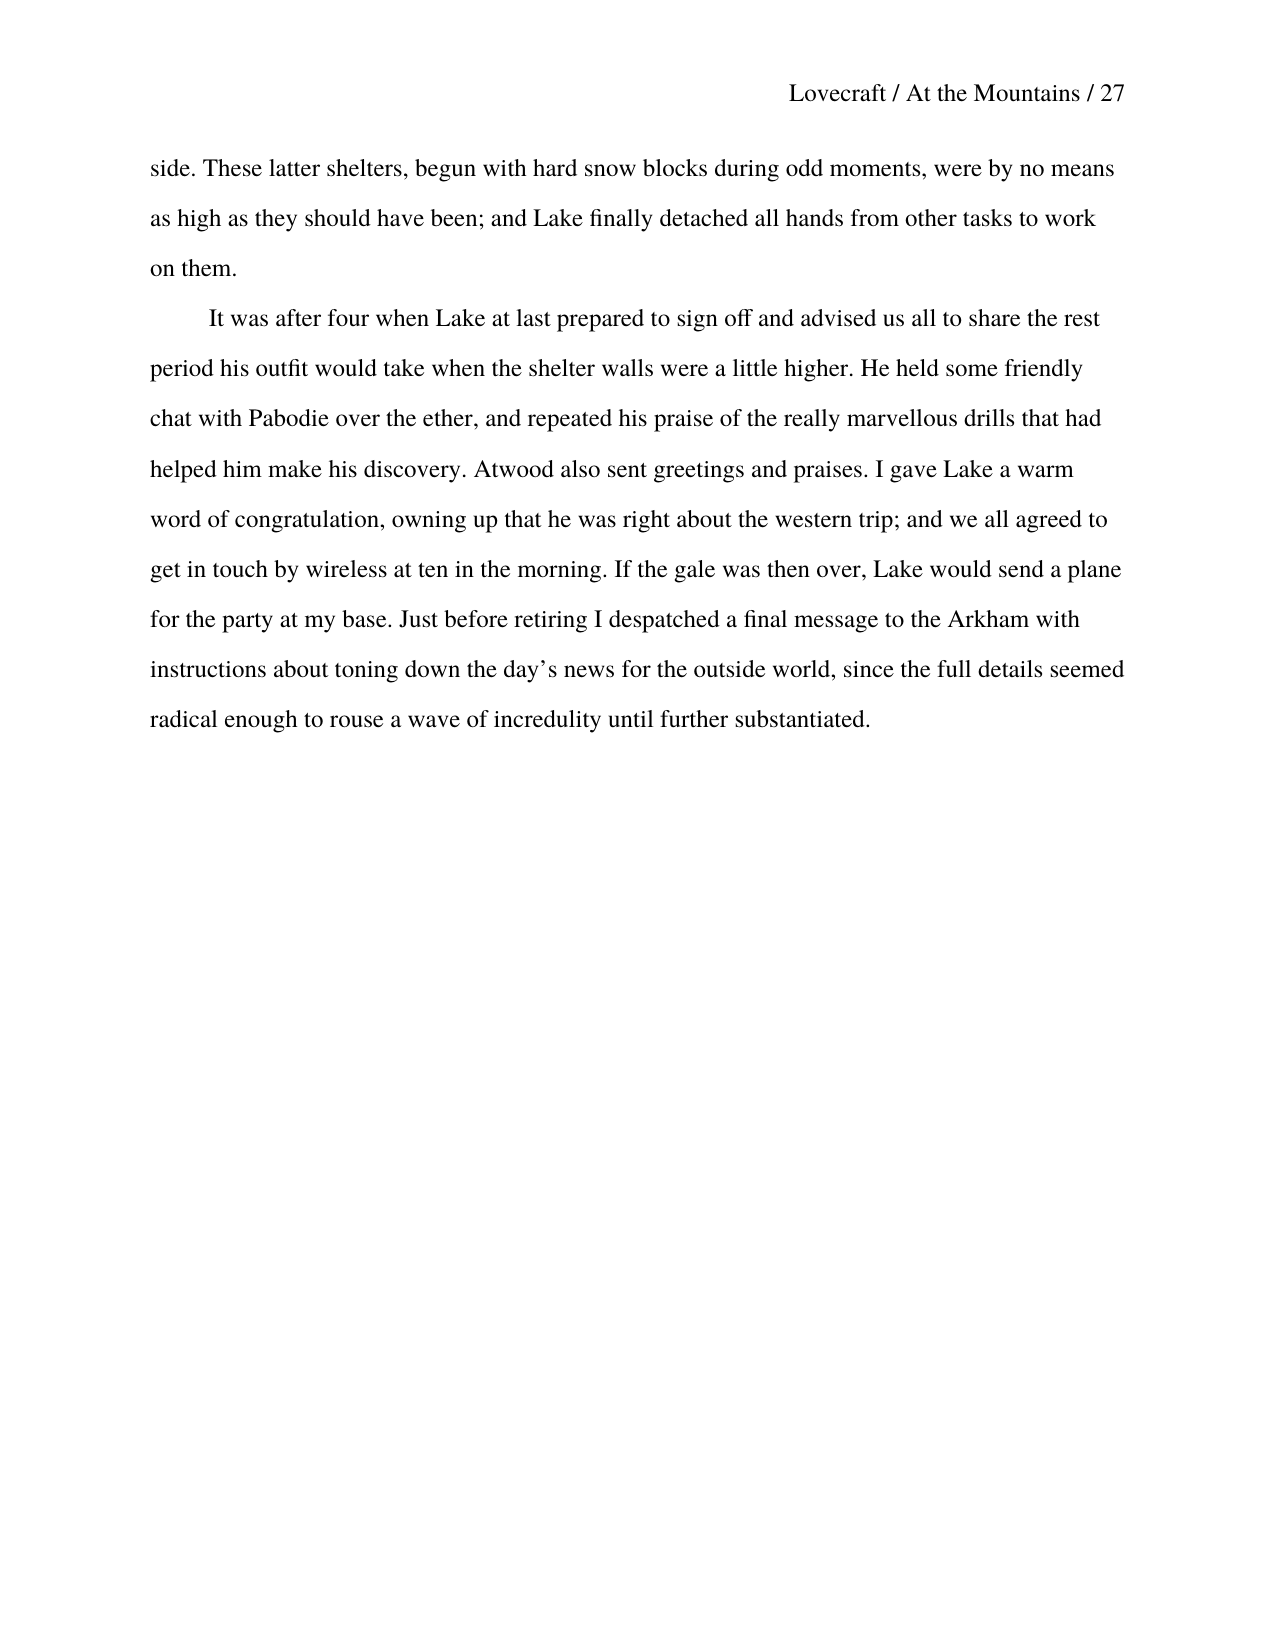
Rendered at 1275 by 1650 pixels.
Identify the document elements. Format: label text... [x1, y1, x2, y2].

text It was after four when Lake at last prepared to sign off and advised us all to share the rest period his outfit would take when the shelter walls were a little higher. He held some friendly chat with Pabodie over the ether, and repeated his praise of the really marvellous drills that had helped him make his discovery. Atwood also sent greetings and praises. I gave Lake a warm word of congratulation, owning up that he was right about the western trip; and we all agreed to get in touch by wireless at ten in the morning. If the gale was then over, Lake would send a plane for the party at my base. Just before retiring I despatched a final message to the Arkham with instructions about toning down the day’s news for the outside world, since the full details seemed radical enough to rouse a wave of incredulity until further substantiated. [150, 300, 1125, 734]
text side. These latter shelters, begun with hard snow blocks during odd moments, were by no means as high as they should have been; and Lake finally detached all hands from other tasks to work on them. [150, 150, 1125, 284]
